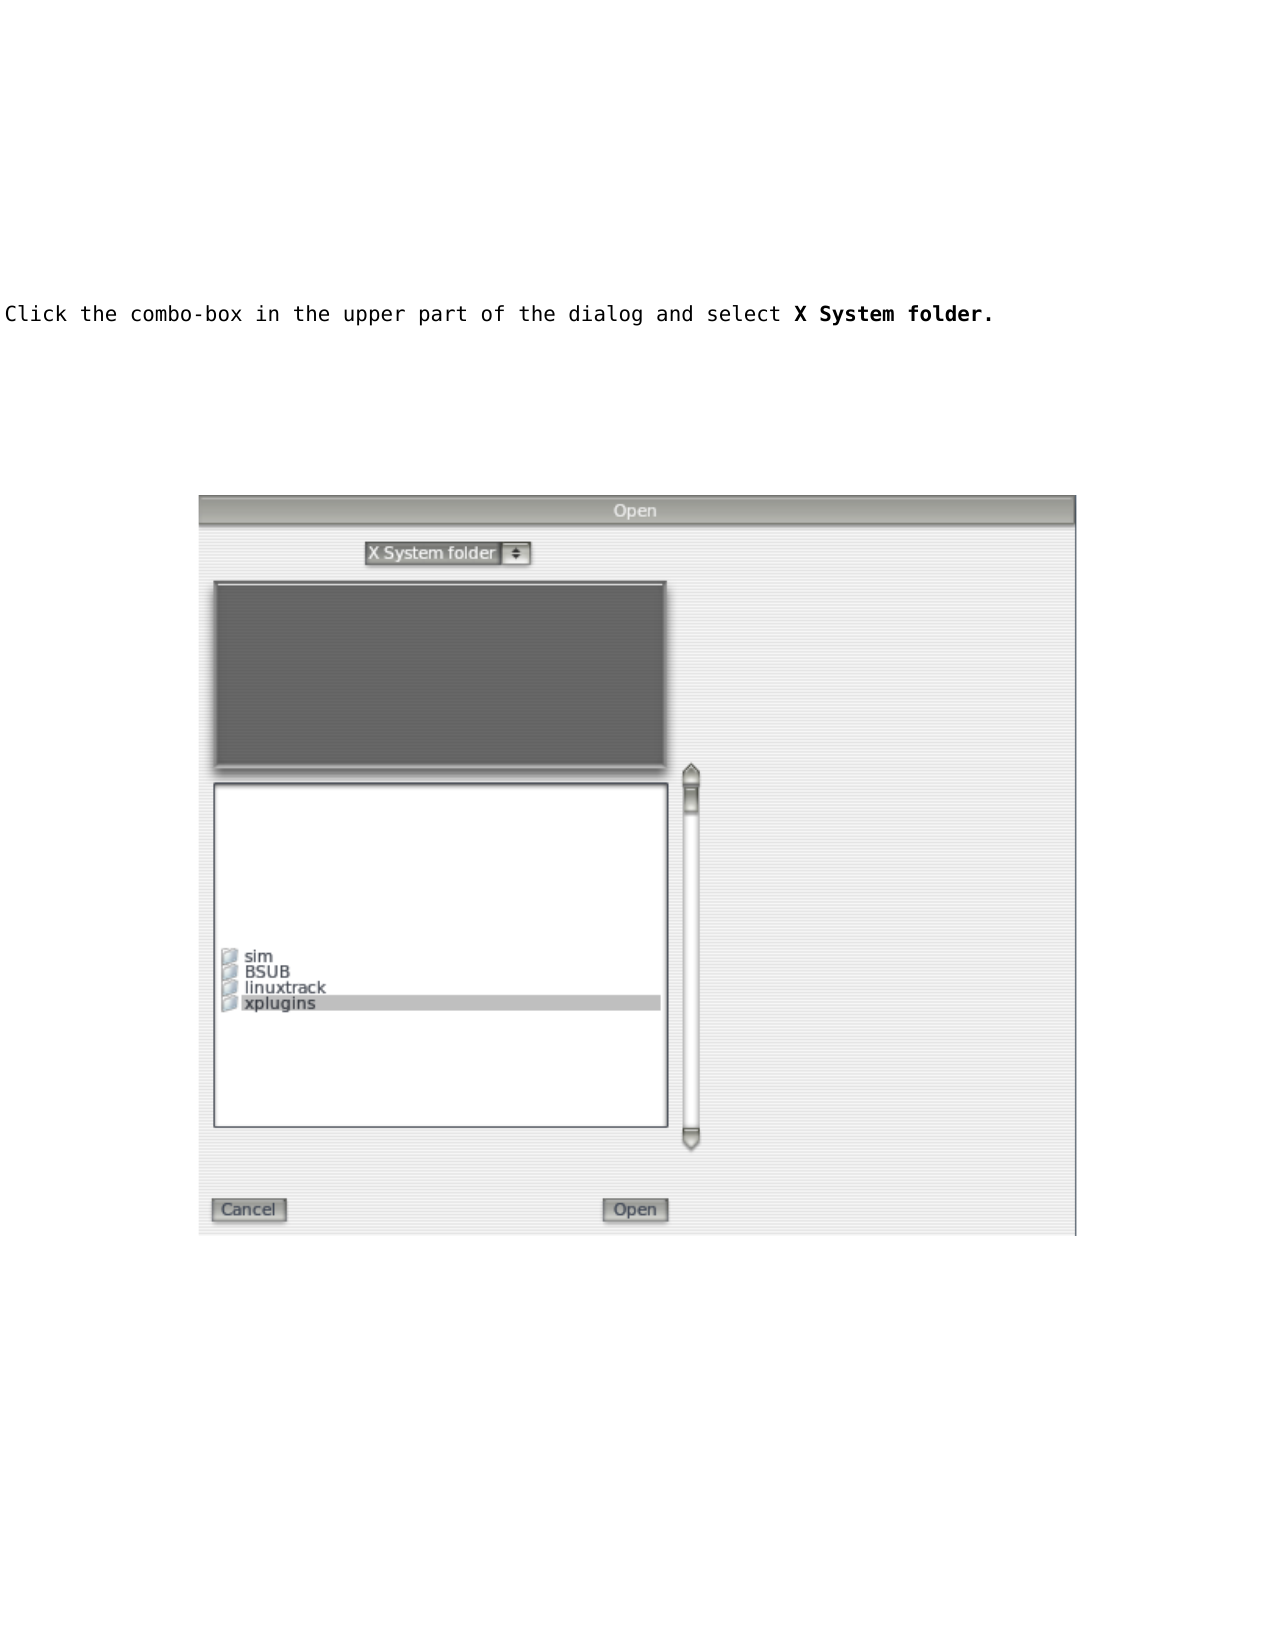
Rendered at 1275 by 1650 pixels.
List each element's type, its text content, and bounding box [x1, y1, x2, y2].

picture [198, 495, 1077, 1236]
text Click the combo-box in the upper part of the dialog and select X System folder. [0, 297, 1275, 330]
